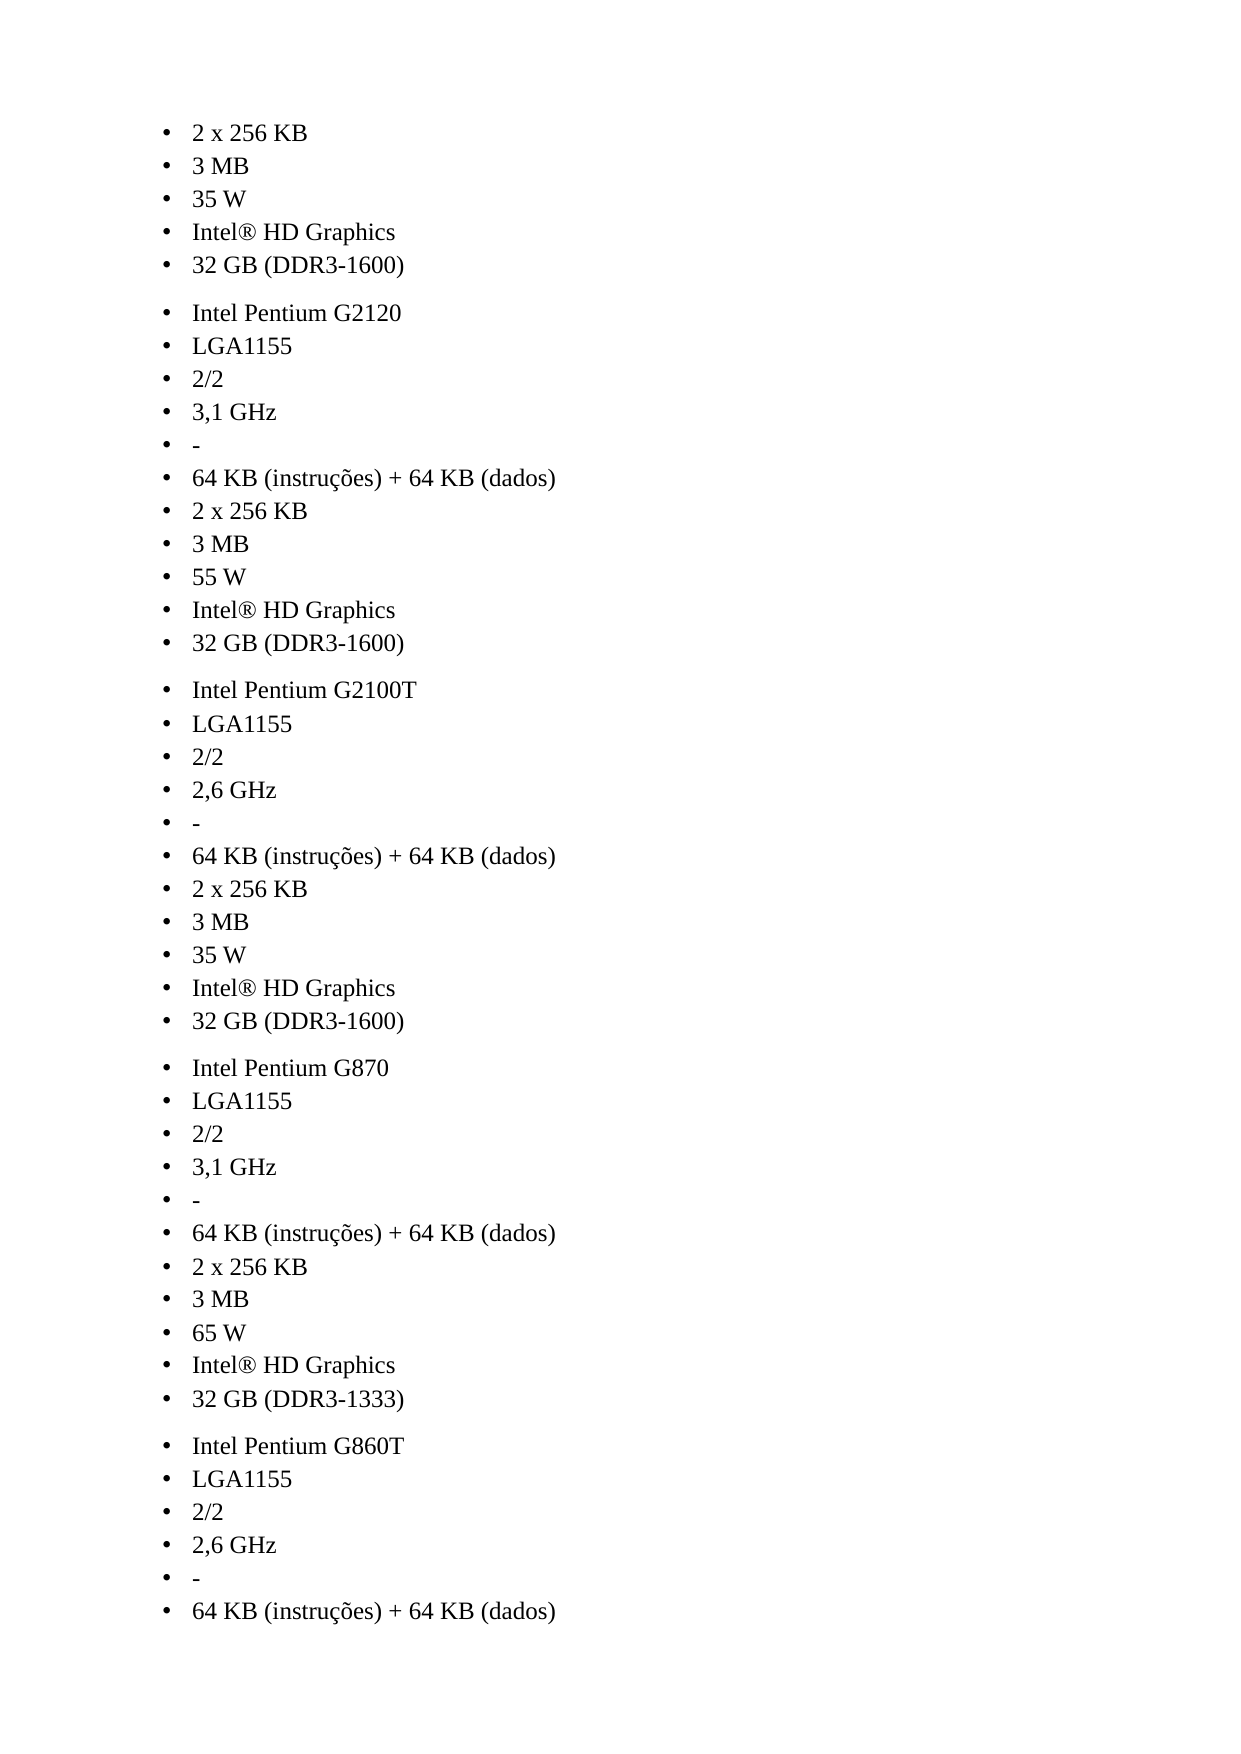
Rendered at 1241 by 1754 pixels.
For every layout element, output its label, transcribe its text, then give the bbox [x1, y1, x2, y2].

list 32 GB (DDR3-1600) [162, 1006, 1122, 1034]
list Intel® HD Graphics [162, 973, 1122, 1002]
list LGA1155 [162, 1464, 1122, 1493]
list 2/2 [162, 1119, 1122, 1148]
list Intel Pentium G2100T [162, 676, 1122, 704]
list 3,1 GHz [162, 1152, 1122, 1181]
list - [162, 1563, 1122, 1592]
list 64 KB (instruções) + 64 KB (dados) [162, 1218, 1122, 1247]
list 64 KB (instruções) + 64 KB (dados) [162, 1596, 1122, 1625]
list 2/2 [162, 742, 1122, 770]
list 2 x 256 KB [162, 496, 1122, 525]
list 2,6 GHz [162, 775, 1122, 803]
list 2 x 256 KB [162, 1252, 1122, 1280]
list LGA1155 [162, 331, 1122, 359]
list - [162, 1186, 1122, 1214]
list Intel® HD Graphics [162, 595, 1122, 624]
list - [162, 430, 1122, 459]
list 35 W [162, 940, 1122, 968]
list - [162, 808, 1122, 836]
list Intel Pentium G870 [162, 1053, 1122, 1082]
list Intel Pentium G2120 [162, 298, 1122, 327]
list 2/2 [162, 364, 1122, 393]
list Intel® HD Graphics [162, 217, 1122, 246]
list 2 x 256 KB [162, 874, 1122, 902]
list LGA1155 [162, 1086, 1122, 1115]
list 32 GB (DDR3-1600) [162, 628, 1122, 657]
list 3 MB [162, 529, 1122, 558]
list 3 MB [162, 907, 1122, 936]
list 3 MB [162, 1284, 1122, 1313]
list Intel Pentium G860T [162, 1431, 1122, 1460]
list 2 x 256 KB [162, 118, 1122, 147]
list 64 KB (instruções) + 64 KB (dados) [162, 841, 1122, 869]
list 64 KB (instruções) + 64 KB (dados) [162, 463, 1122, 492]
list 2/2 [162, 1497, 1122, 1526]
list 3,1 GHz [162, 397, 1122, 426]
list 3 MB [162, 151, 1122, 180]
list 2,6 GHz [162, 1530, 1122, 1559]
list 32 GB (DDR3-1333) [162, 1384, 1122, 1412]
list LGA1155 [162, 709, 1122, 737]
list 35 W [162, 184, 1122, 213]
list Intel® HD Graphics [162, 1351, 1122, 1379]
list 32 GB (DDR3-1600) [162, 250, 1122, 279]
list 65 W [162, 1318, 1122, 1346]
list 55 W [162, 562, 1122, 591]
